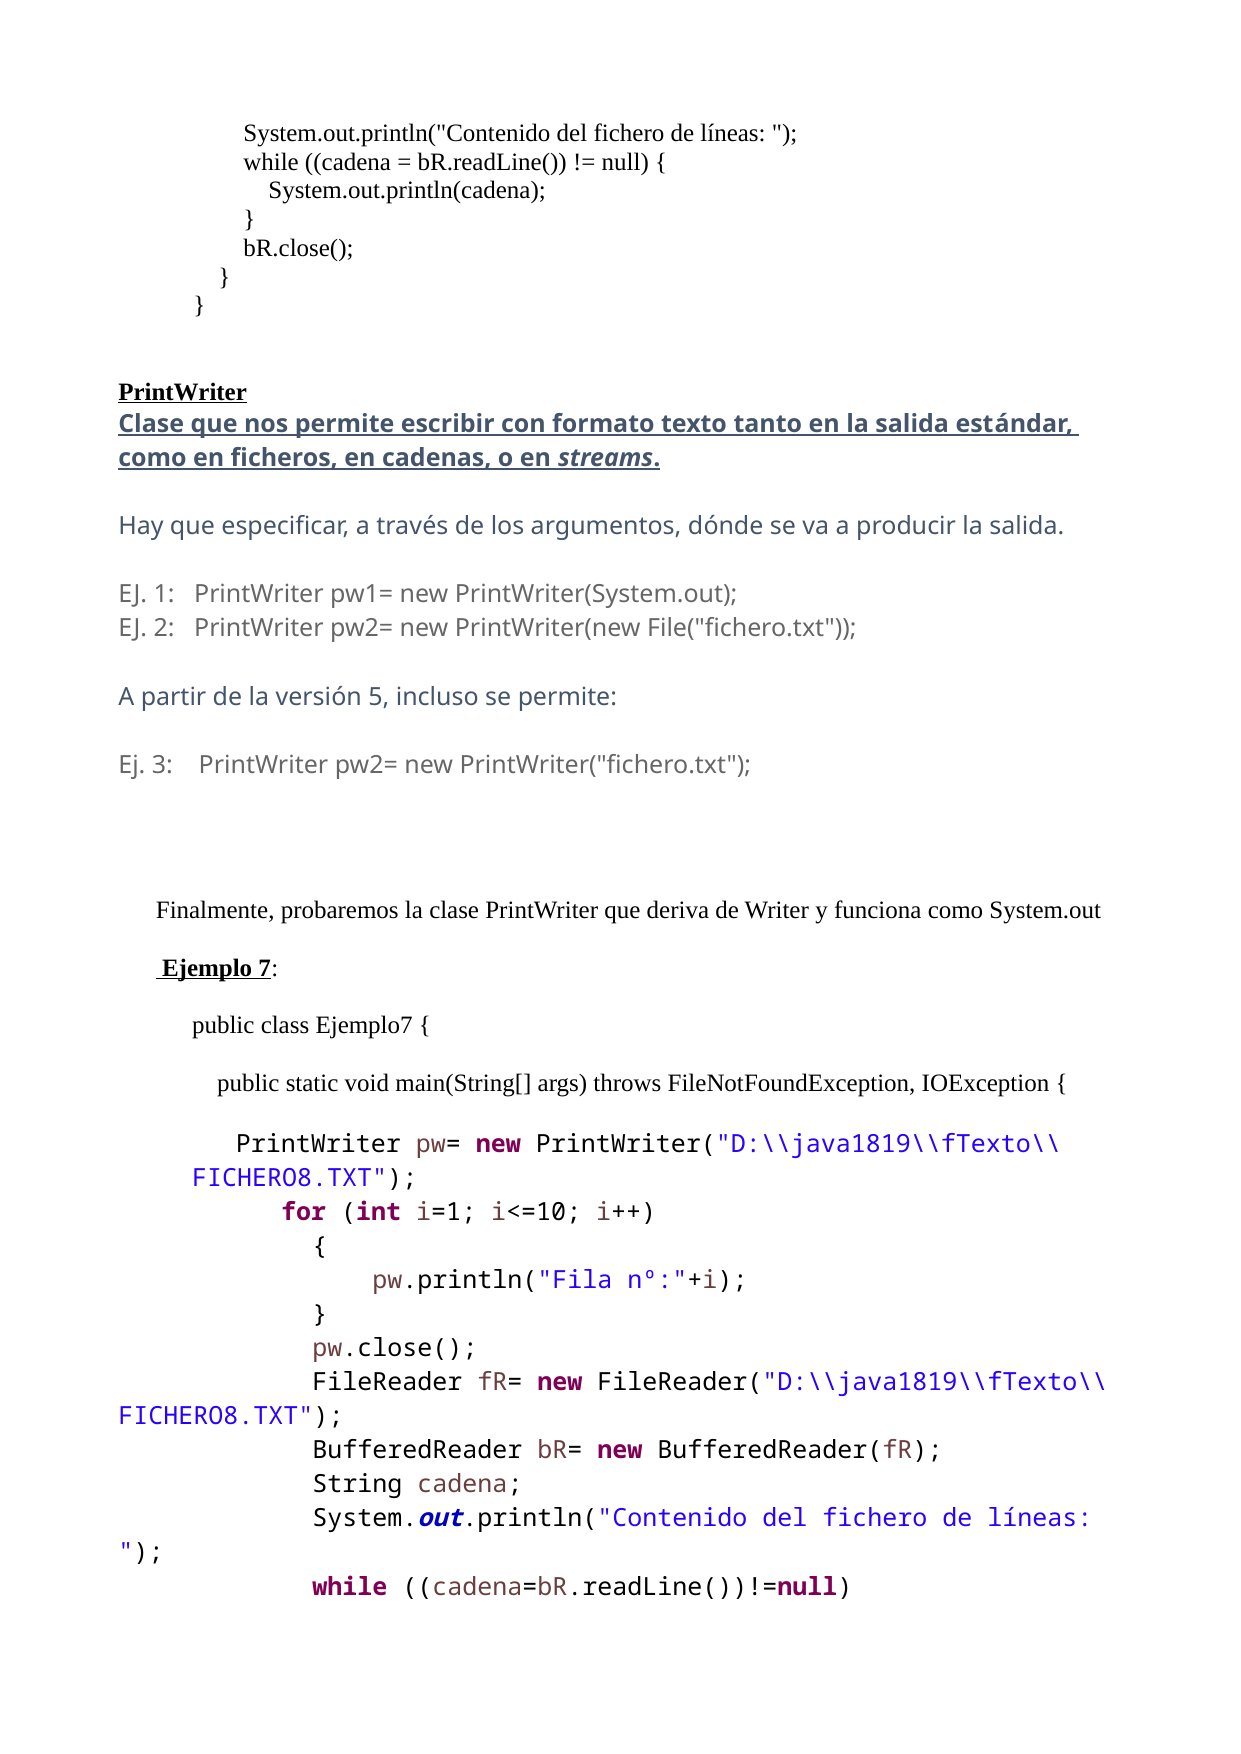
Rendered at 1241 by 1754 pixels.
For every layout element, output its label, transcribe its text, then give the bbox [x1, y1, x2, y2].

text System.out.println("Contenido del fichero de líneas: "); [118, 1500, 1122, 1568]
text EJ. 1: PrintWriter pw1= new PrintWriter(System.out); [118, 576, 1122, 610]
text while ((cadena = bR.readLine()) != null) { [156, 147, 1122, 176]
text PrintWriter [118, 377, 1122, 406]
text pw.close(); [118, 1330, 1122, 1364]
text System.out.println(cadena); [156, 176, 1122, 204]
text public static void main(String[] args) throws FileNotFoundException, IOException { [192, 1068, 1122, 1097]
text String cadena; [118, 1466, 1122, 1500]
text bR.close(); [156, 233, 1122, 262]
text for (int i=1; i<=10; i++) [118, 1193, 1122, 1227]
text Hay que especificar, a través de los argumentos, dónde se va a producir la salida. [118, 508, 1122, 542]
text public class Ejemplo7 { [192, 1010, 1122, 1039]
text A partir de la versión 5, incluso se permite: [118, 678, 1122, 712]
text Finalmente, probaremos la clase PrintWriter que deriva de Writer y funciona como System.out [118, 895, 1122, 924]
text FileReader fR= new FileReader("D:\\java1819\\fTexto\\FICHERO8.TXT"); [118, 1364, 1122, 1432]
text PrintWriter pw= new PrintWriter("D:\\java1819\\fTexto\\FICHERO8.TXT"); [192, 1125, 1122, 1193]
text Ej. 3: PrintWriter pw2= new PrintWriter("fichero.txt"); [118, 746, 1122, 780]
text System.out.println("Contenido del fichero de líneas: "); [156, 118, 1122, 147]
text } [156, 204, 1122, 233]
text EJ. 2: PrintWriter pw2= new PrintWriter(new File("fichero.txt")); [118, 610, 1122, 644]
text } [156, 291, 1122, 319]
text Ejemplo 7: [118, 953, 1122, 982]
text pw.println("Fila nº:"+i); [118, 1262, 1122, 1296]
text { [118, 1227, 1122, 1262]
text BufferedReader bR= new BufferedReader(fR); [118, 1432, 1122, 1466]
text } [156, 262, 1122, 291]
text } [118, 1296, 1122, 1330]
text while ((cadena=bR.readLine())!=null) [118, 1568, 1122, 1602]
text Clase que nos permite escribir con formato texto tanto en la salida estándar, como en ficheros, en cadenas, o en streams. [118, 406, 1122, 474]
